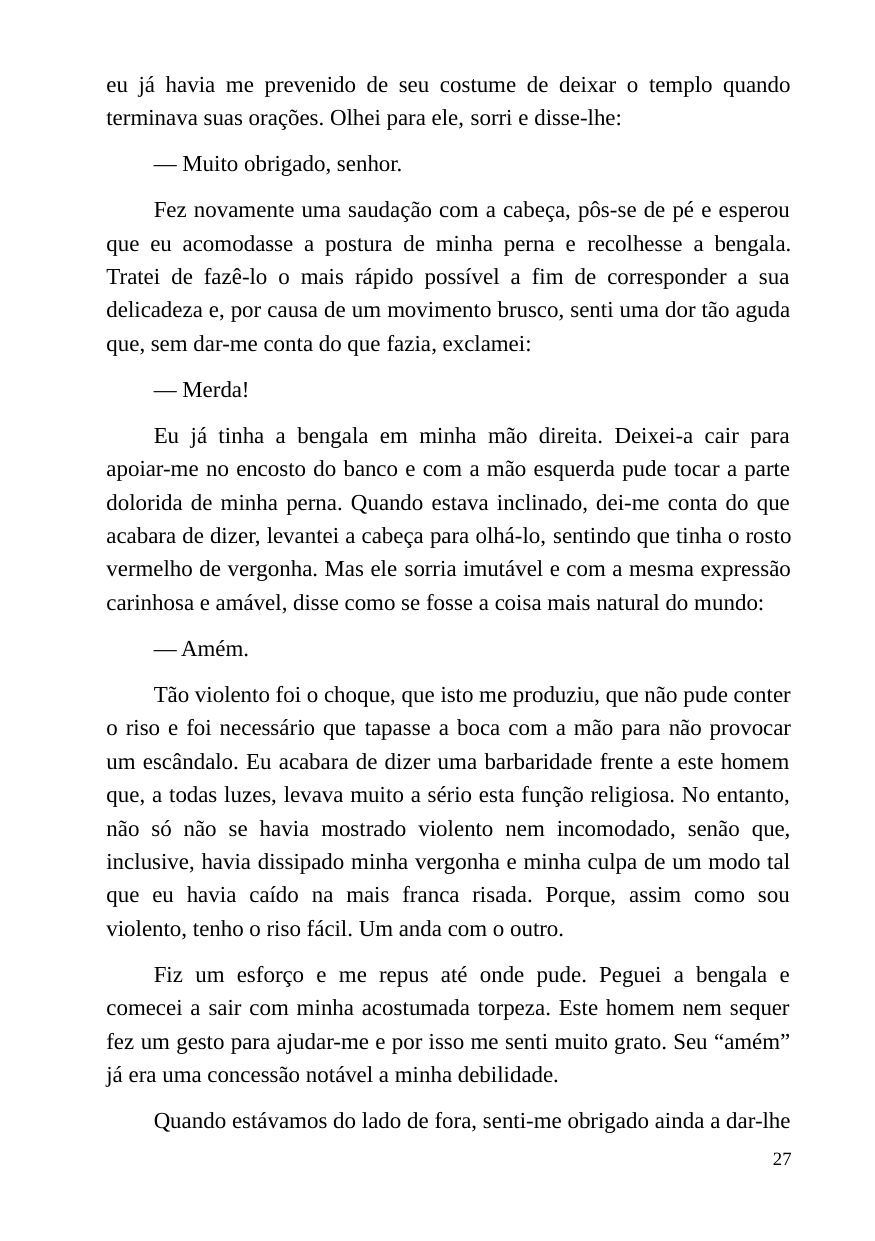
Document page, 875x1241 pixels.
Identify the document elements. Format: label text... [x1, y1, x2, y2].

text Quando estávamos do lado de fora, senti-me obrigado ainda a dar-lhe [106, 1107, 791, 1133]
text Fez novamente uma saudação com a cabeça, pôs-se de pé e esperou que eu acomodasse a postura de minha perna e recolhesse a bengala. Tratei de fazê-lo o mais rápido possível a fim de corresponder a sua delicadeza e, por causa de um movimento brusco, senti uma dor tão aguda que, sem dar-me conta do que fazia, exclamei: [106, 196, 791, 356]
text Tão violento foi o choque, que isto me produziu, que não pude conter o riso e foi necessário que tapasse a boca com a mão para não provocar um escândalo. Eu acabara de dizer uma barbaridade frente a este homem que, a todas luzes, levava muito a sério esta função religiosa. No entanto, não só não se havia mostrado violento nem incomodado, senão que, inclusive, havia dissipado minha vergonha e minha culpa de um modo tal que eu havia caído na mais franca risada. Porque, assim como sou violento, tenho o riso fácil. Um anda com o outro. [106, 681, 791, 941]
text — Amém. [106, 635, 791, 661]
text — Merda! [106, 376, 791, 402]
text — Muito obrigado, senhor. [106, 150, 791, 177]
text Eu já tinha a bengala em minha mão direita. Deixei-a cair para apoiar-me no encosto do banco e com a mão esquerda pude tocar a parte dolorida de minha perna. Quando estava inclinado, dei-me conta do que acabara de dizer, levantei a cabeça para olhá-lo, sentindo que tinha o rosto vermelho de vergonha. Mas ele sorria imutável e com a mesma expressão carinhosa e amável, disse como se fosse a coisa mais natural do mundo: [106, 422, 791, 615]
text eu já havia me prevenido de seu costume de deixar o templo quando terminava suas orações. Olhei para ele, sorri e disse-lhe: [106, 71, 791, 131]
text Fiz um esforço e me repus até onde pude. Peguei a bengala e comecei a sair com minha acostumada torpeza. Este homem nem sequer fez um gesto para ajudar-me e por isso me senti muito grato. Seu “amém” já era uma concessão notável a minha debilidade. [106, 961, 791, 1087]
